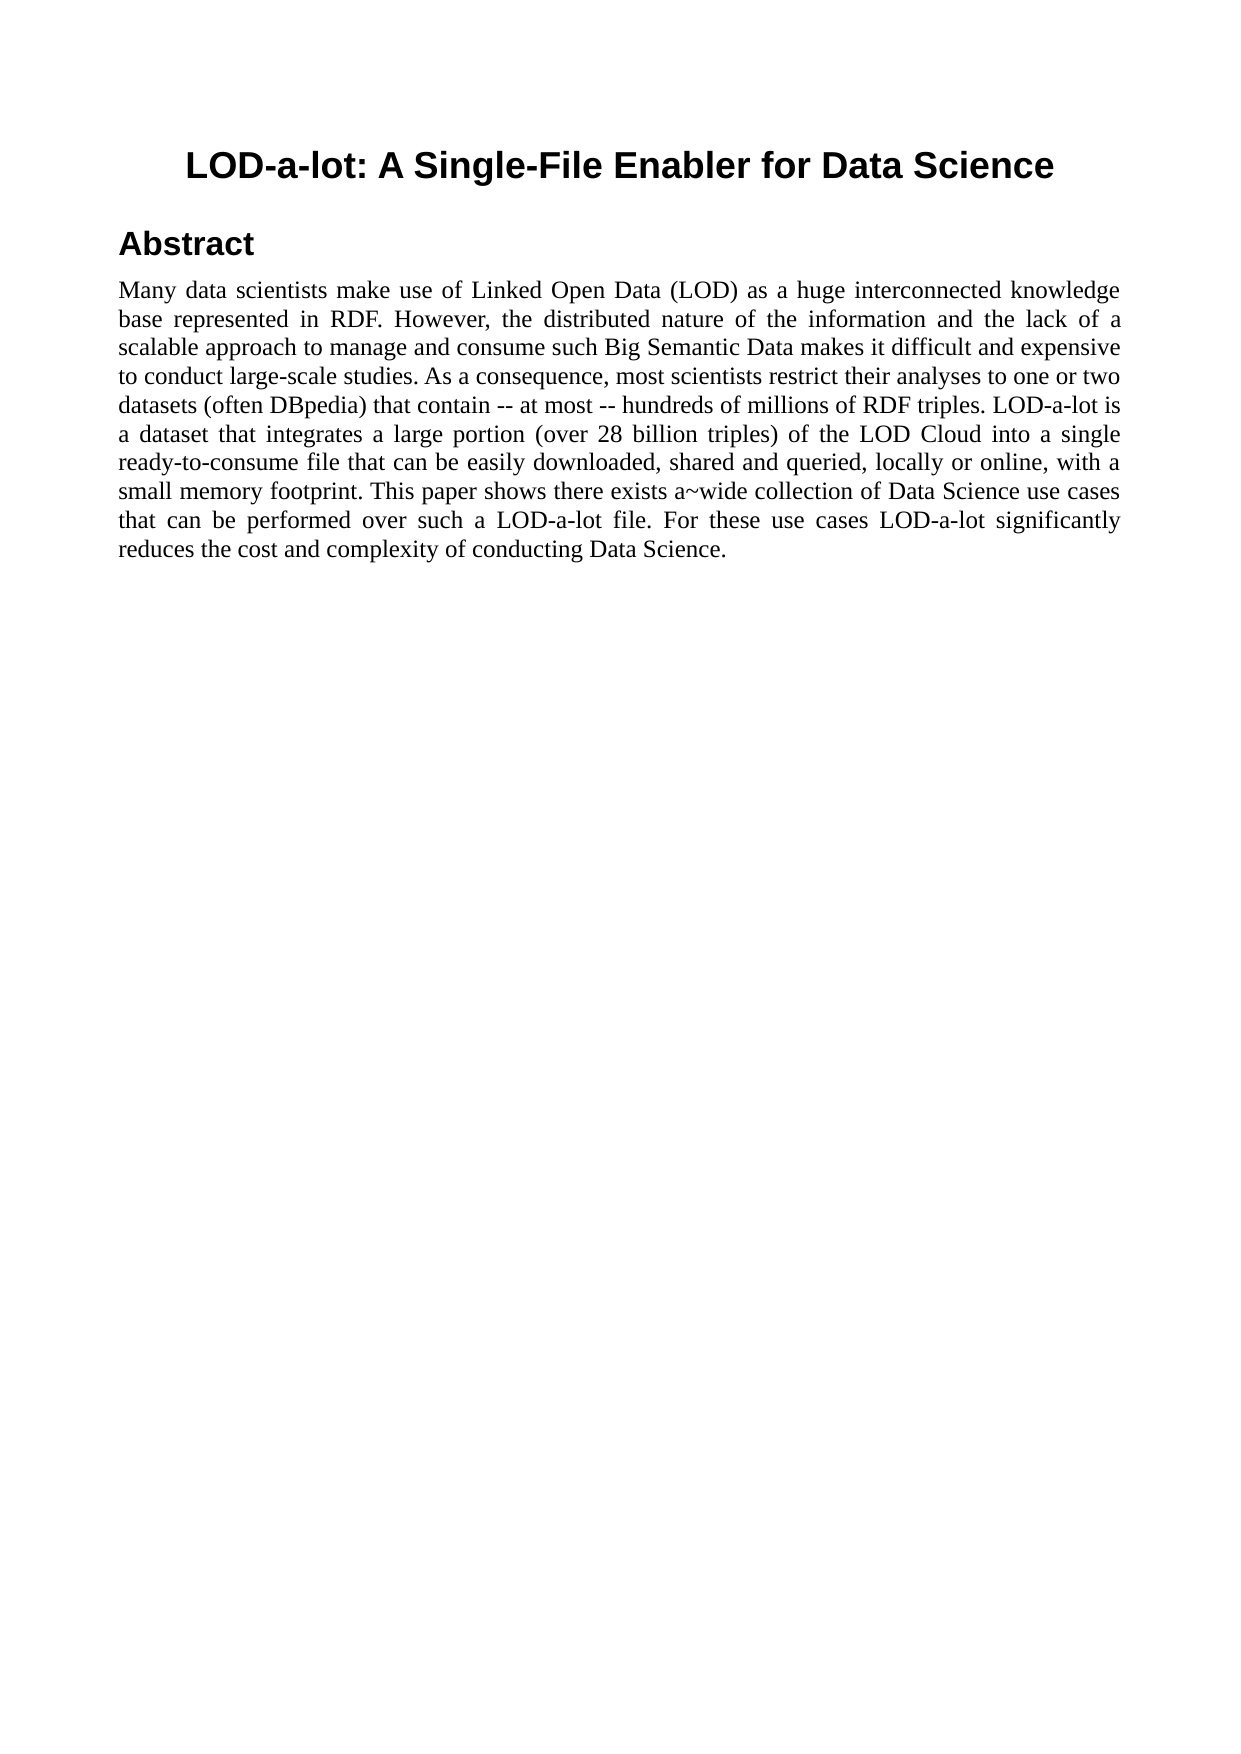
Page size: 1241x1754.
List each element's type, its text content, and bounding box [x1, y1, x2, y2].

text Many data scientists make use of Linked Open Data (LOD) as a huge interconnected knowledge base represented in RDF. However, the distributed nature of the information and the lack of a scalable approach to manage and consume such Big Semantic Data makes it difficult and expensive to conduct large-scale studies. As a consequence, most scientists restrict their analyses to one or two datasets (often DBpedia) that contain -- at most -- hundreds of millions of RDF triples. LOD-a-lot is a dataset that integrates a large portion (over 28 billion triples) of the LOD Cloud into a single ready-to-consume file that can be easily downloaded, shared and queried, locally or online, with a small memory footprint. This paper shows there exists a~wide collection of Data Science use cases that can be performed over such a LOD-a-lot file. For these use cases LOD-a-lot significantly reduces the cost and complexity of conducting Data Science. [118, 275, 1122, 562]
subtitle Abstract [118, 224, 1122, 262]
title LOD-a-lot: A Single-File Enabler for Data Science [118, 143, 1122, 186]
